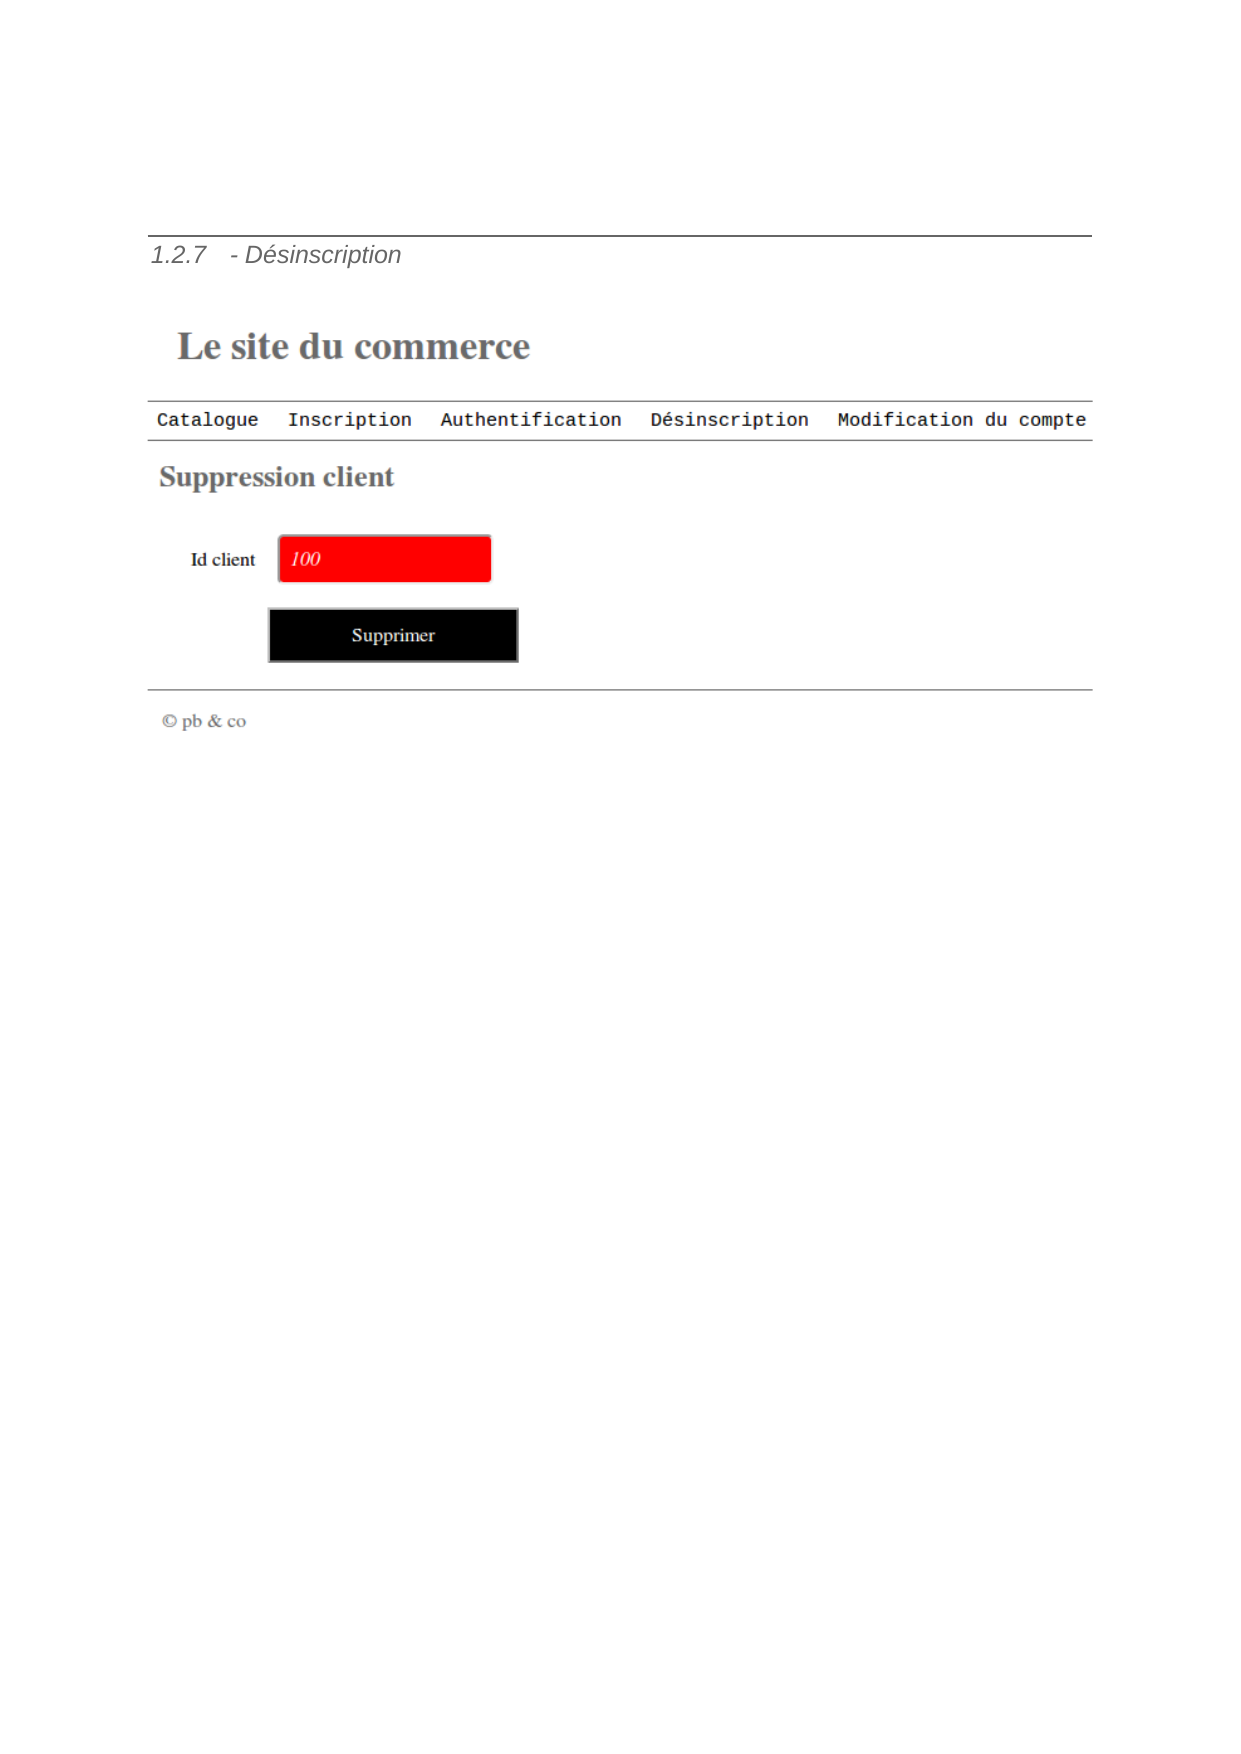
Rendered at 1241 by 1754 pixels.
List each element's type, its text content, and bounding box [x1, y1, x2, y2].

picture [147, 306, 1093, 736]
subtitle - Désinscription [148, 237, 1092, 271]
